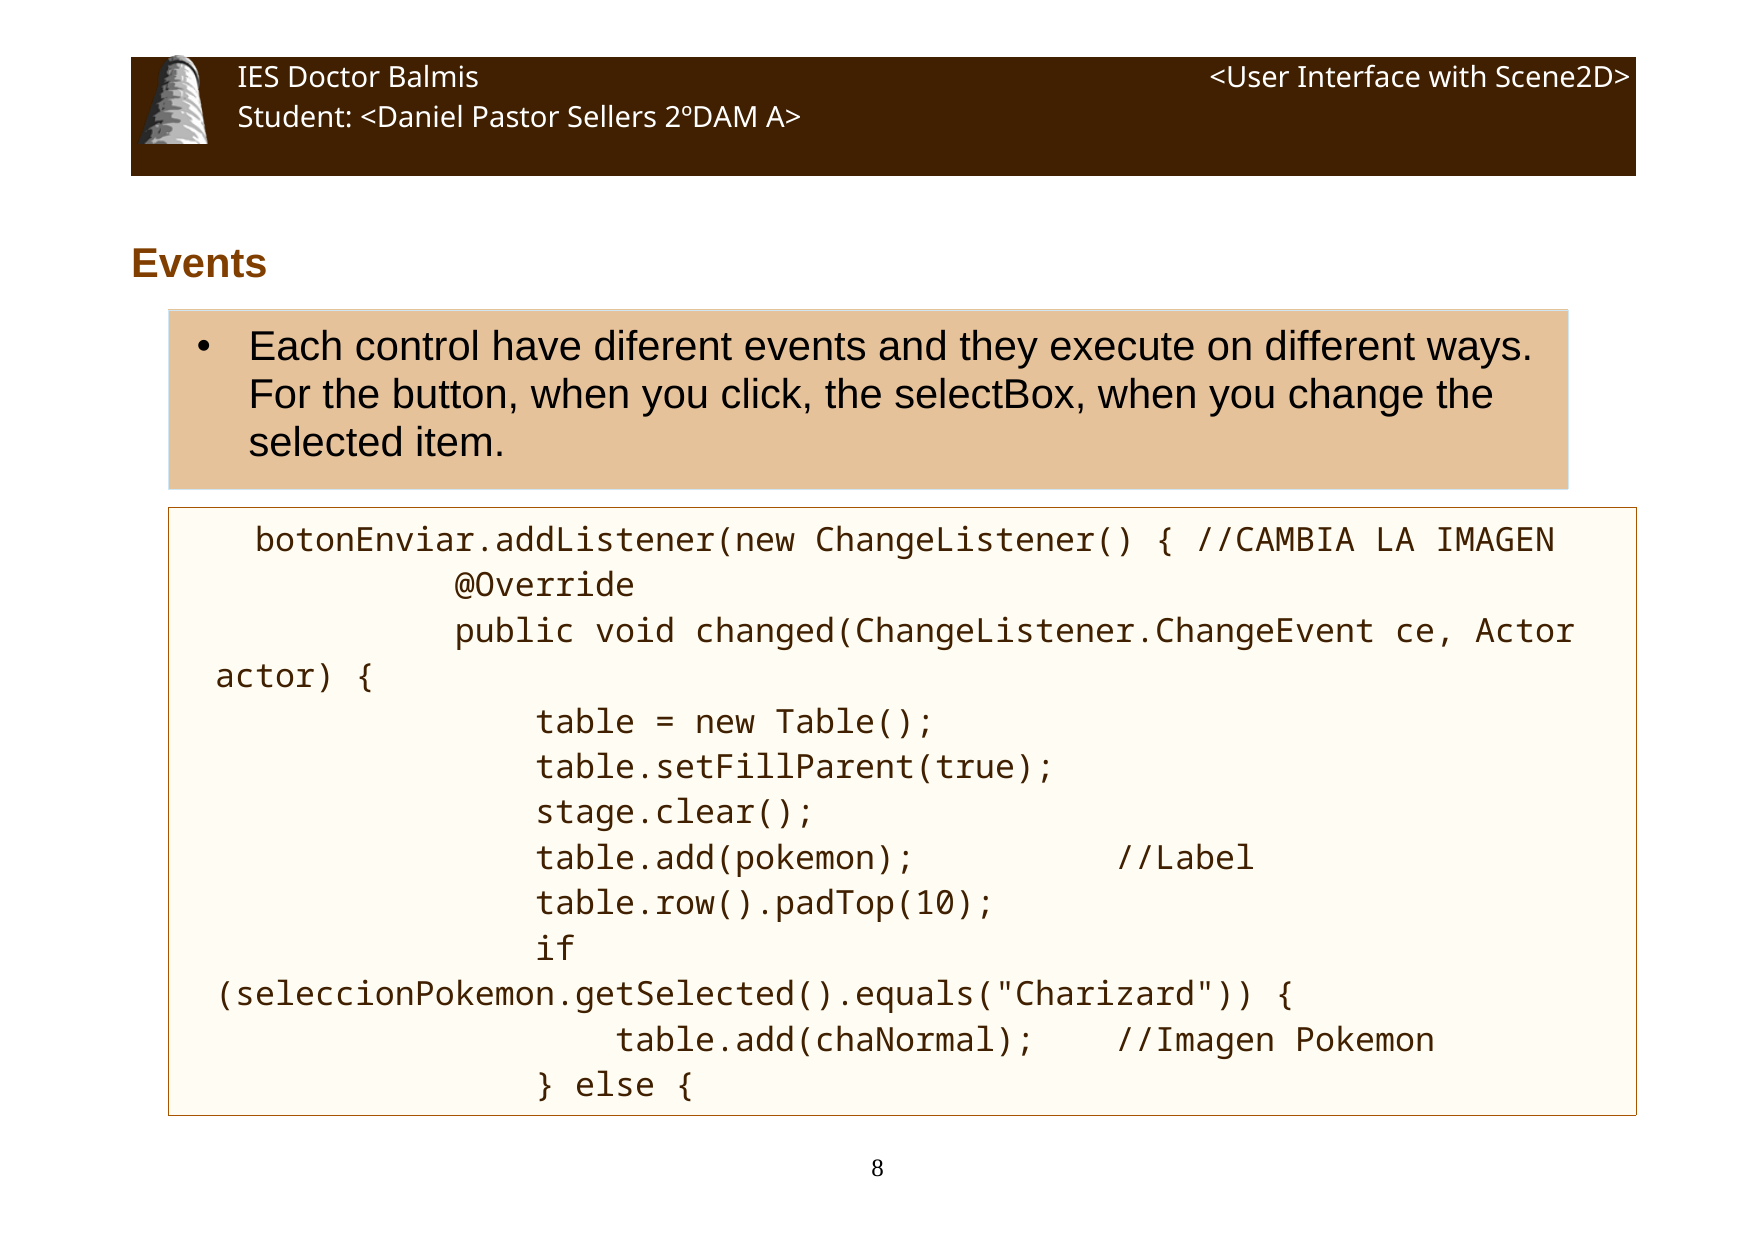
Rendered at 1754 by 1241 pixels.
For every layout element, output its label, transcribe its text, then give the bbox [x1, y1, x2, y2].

list table.setFillParent(true); [169, 734, 1636, 779]
picture [134, 55, 214, 144]
list table.row().padTop(10); [169, 870, 1636, 916]
list @Override [169, 552, 1636, 598]
list stage.clear(); [169, 779, 1636, 825]
list table.add(pokemon); //Label [169, 825, 1636, 870]
list } else { [169, 1052, 1636, 1115]
list table = new Table(); [169, 688, 1636, 734]
text Events [131, 238, 1636, 286]
list table.add(chaNormal); //Imagen Pokemon [169, 1006, 1636, 1052]
list botonEnviar.addListener(new ChangeListener() { //CAMBIA LA IMAGEN [169, 508, 1636, 552]
list public void changed(ChangeListener.ChangeEvent ce, Actor actor) { [169, 598, 1636, 688]
list if (seleccionPokemon.getSelected().equals("Charizard")) { [169, 916, 1636, 1006]
list Each control have diferent events and they execute on different ways. For the button, when you click, the selectBox, when you change the selected item. [169, 311, 1568, 489]
